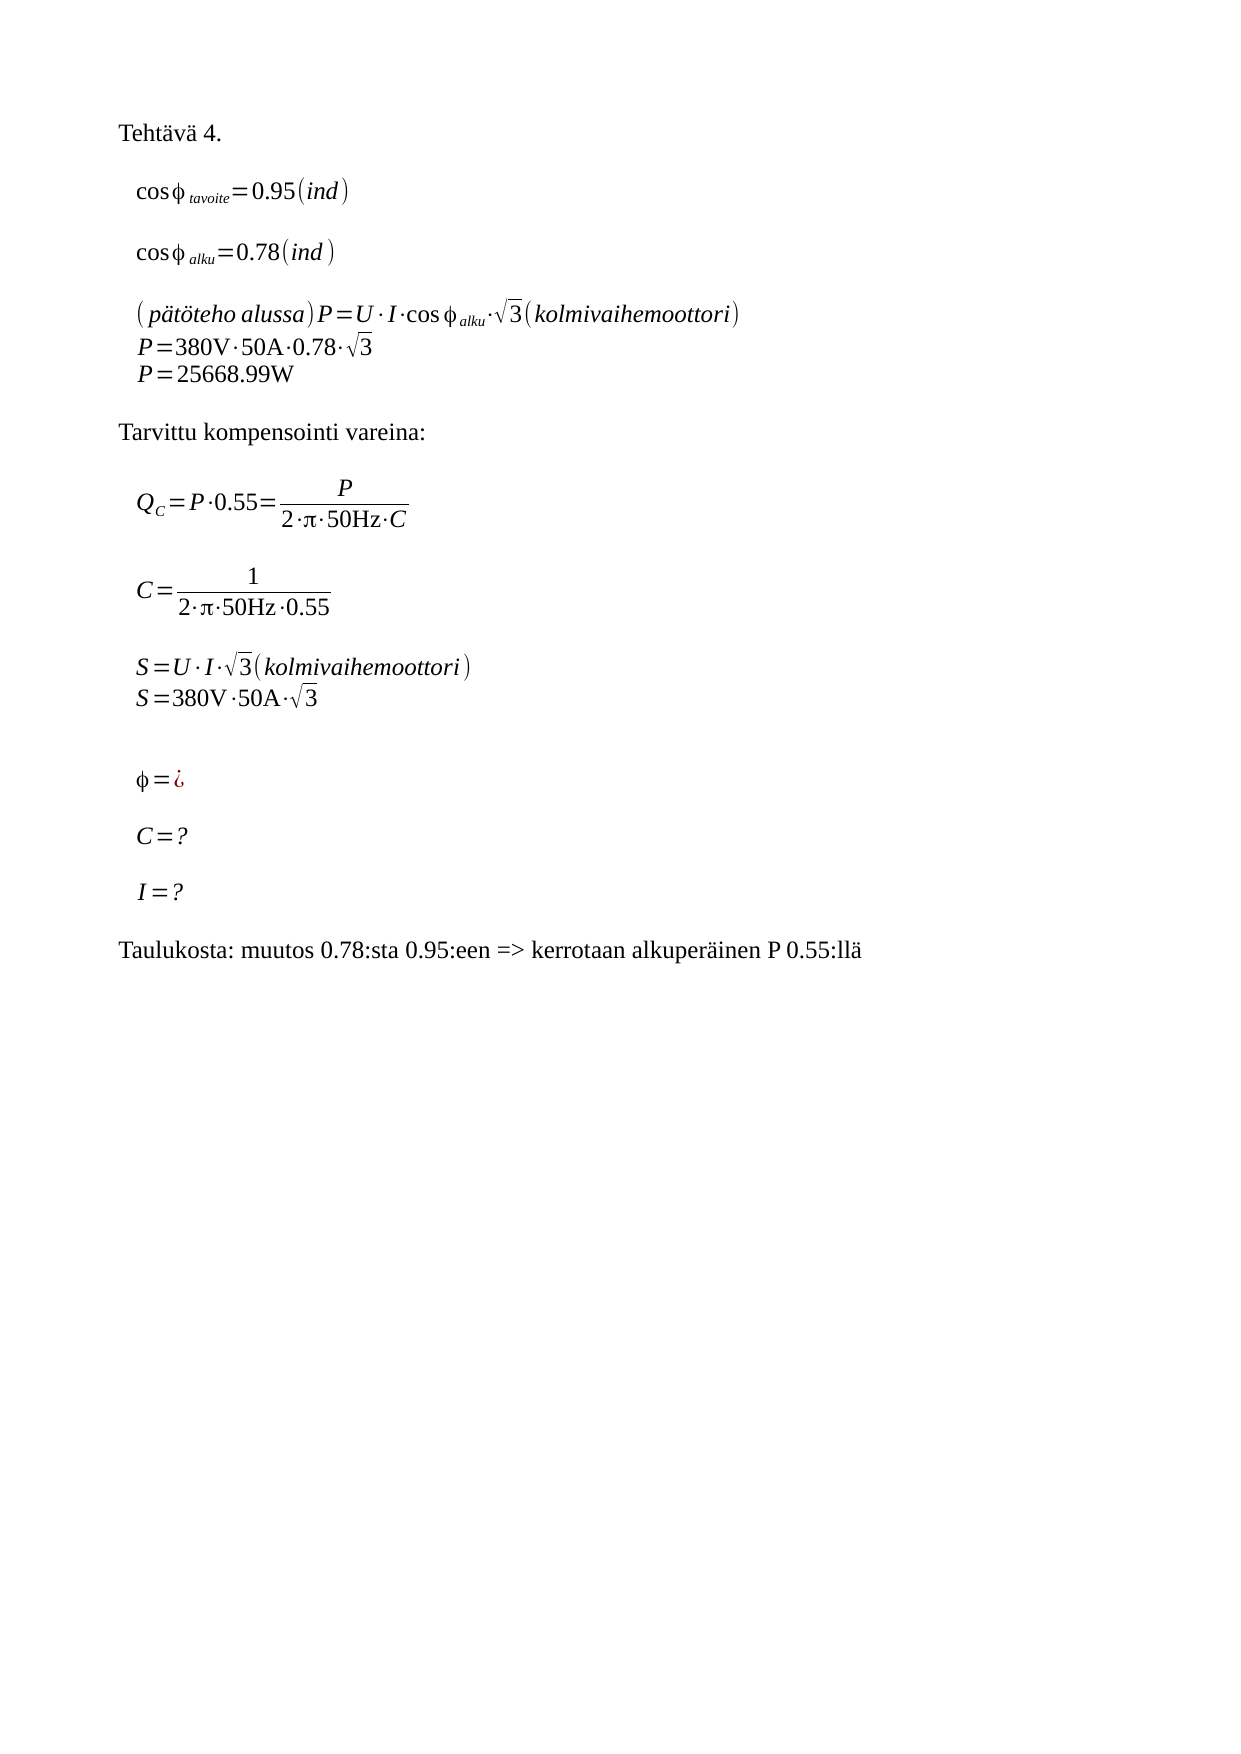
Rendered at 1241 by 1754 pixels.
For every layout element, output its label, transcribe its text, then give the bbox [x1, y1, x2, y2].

text Tehtävä 4. [118, 118, 1122, 147]
text Tarvittu kompensointi vareina: [118, 417, 1122, 446]
text Taulukosta: muutos 0.78:sta 0.95:een => kerrotaan alkuperäinen P 0.55:llä [118, 935, 1122, 964]
